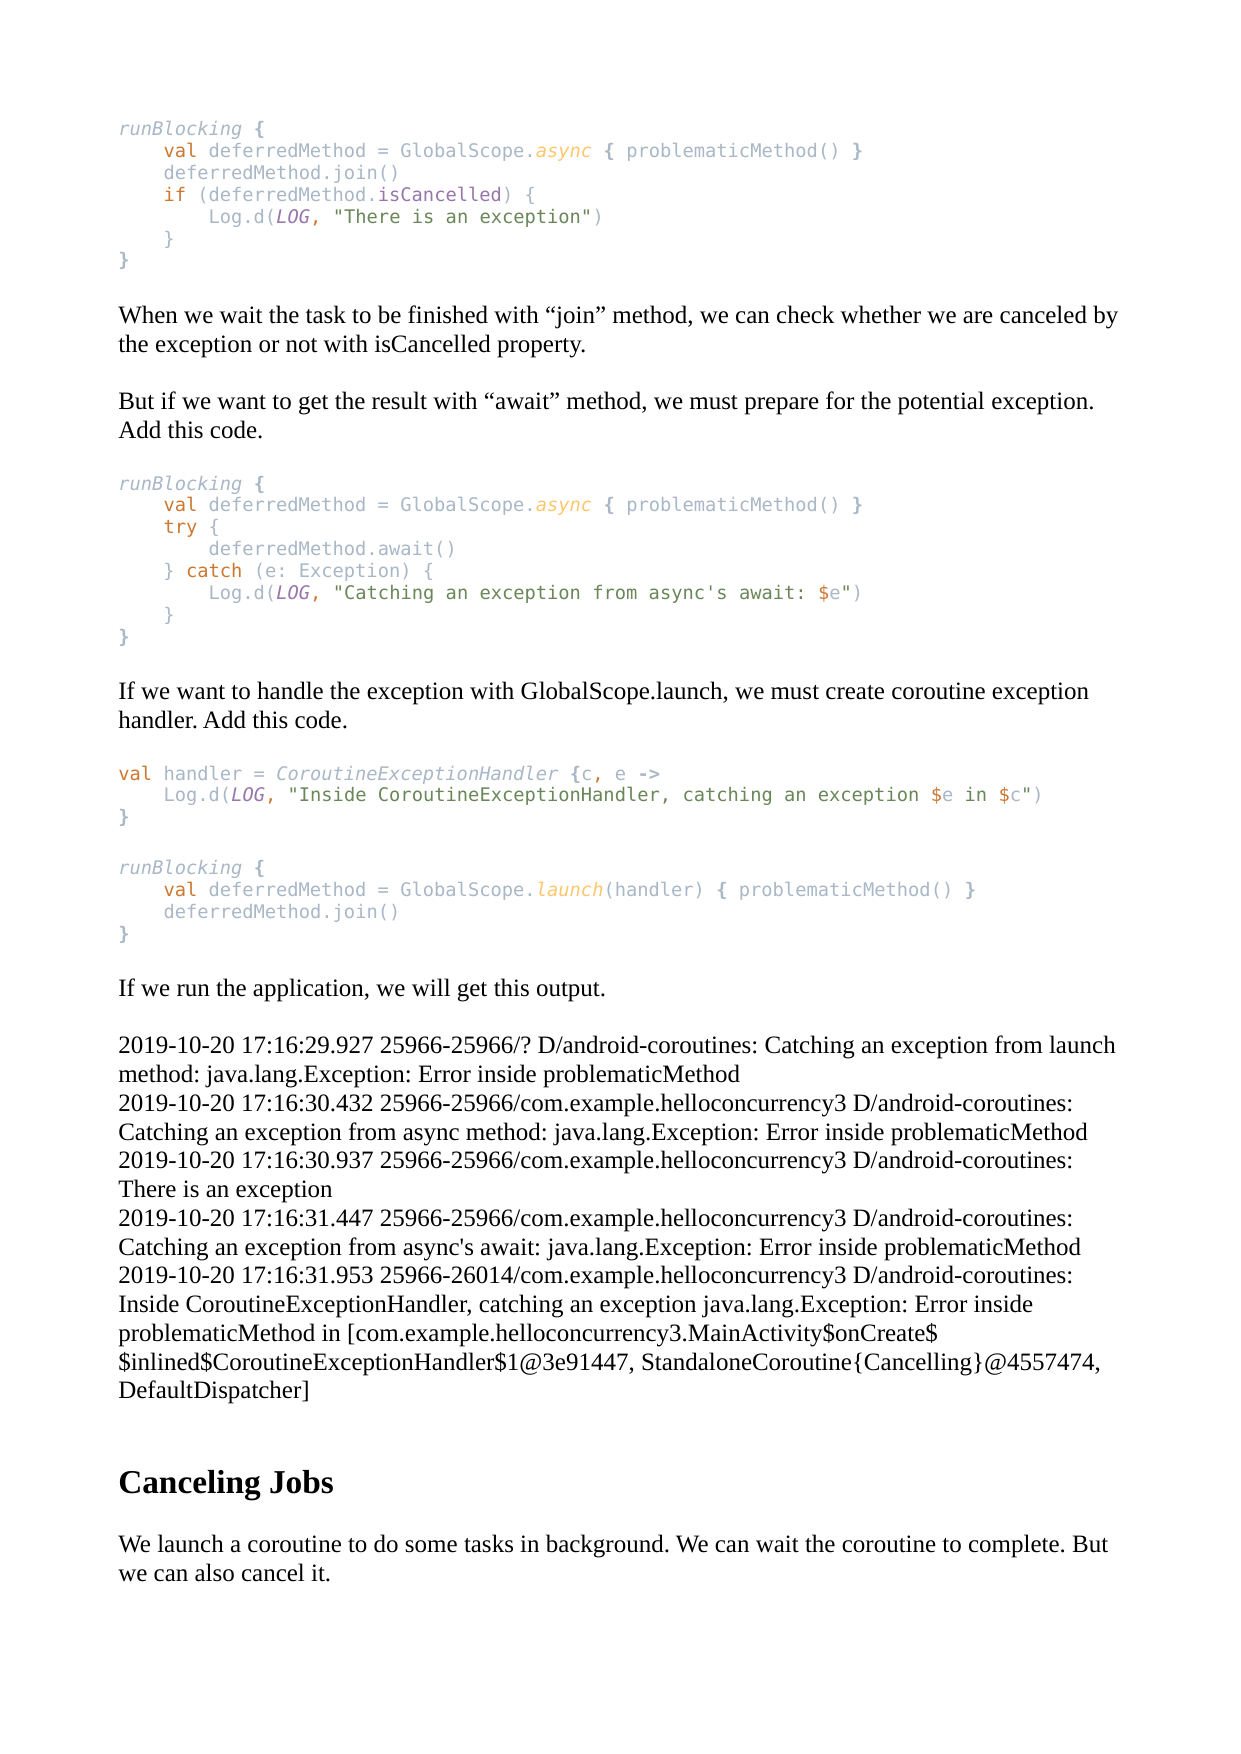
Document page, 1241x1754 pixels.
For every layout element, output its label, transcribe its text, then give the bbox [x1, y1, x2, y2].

text runBlocking { val deferredMethod = GlobalScope.async { problematicMethod() } try { deferredMethod.await() } catch (e: Exception) { Log.d(LOG, "Catching an exception from async's await: $e") } } [118, 472, 1122, 647]
text When we wait the task to be finished with “join” method, we can check whether we are canceled by the exception or not with isCancelled property. [118, 300, 1122, 357]
text 2019-10-20 17:16:30.937 25966-25966/com.example.helloconcurrency3 D/android-coroutines: There is an exception [118, 1146, 1122, 1203]
text 2019-10-20 17:16:29.927 25966-25966/? D/android-coroutines: Catching an exception from launch method: java.lang.Exception: Error inside problematicMethod [118, 1031, 1122, 1088]
text If we run the application, we will get this output. [118, 973, 1122, 1002]
text runBlocking { val deferredMethod = GlobalScope.async { problematicMethod() } deferredMethod.join() if (deferredMethod.isCancelled) { Log.d(LOG, "There is an exception") } } [118, 118, 1122, 271]
text If we want to handle the exception with GlobalScope.launch, we must create coroutine exception handler. Add this code. [118, 676, 1122, 734]
text val handler = CoroutineExceptionHandler {c, e -> Log.d(LOG, "Inside CoroutineExceptionHandler, catching an exception $e in $c") } runBlocking { val deferredMethod = GlobalScope.launch(handler) { problematicMethod() } deferredMethod.join() } [118, 762, 1122, 944]
text Canceling Jobs [118, 1462, 1122, 1500]
text 2019-10-20 17:16:30.432 25966-25966/com.example.helloconcurrency3 D/android-coroutines: Catching an exception from async method: java.lang.Exception: Error inside problematicMethod [118, 1088, 1122, 1146]
text But if we want to get the result with “await” method, we must prepare for the potential exception. Add this code. [118, 386, 1122, 444]
text 2019-10-20 17:16:31.447 25966-25966/com.example.helloconcurrency3 D/android-coroutines: Catching an exception from async's await: java.lang.Exception: Error inside problematicMethod [118, 1203, 1122, 1261]
text We launch a coroutine to do some tasks in background. We can wait the coroutine to complete. But we can also cancel it. [118, 1529, 1122, 1586]
text 2019-10-20 17:16:31.953 25966-26014/com.example.helloconcurrency3 D/android-coroutines: Inside CoroutineExceptionHandler, catching an exception java.lang.Exception: Error inside problematicMethod in [com.example.helloconcurrency3.MainActivity$onCreate$$inlined$CoroutineExceptionHandler$1@3e91447, StandaloneCoroutine{Cancelling}@4557474, DefaultDispatcher] [118, 1261, 1122, 1404]
